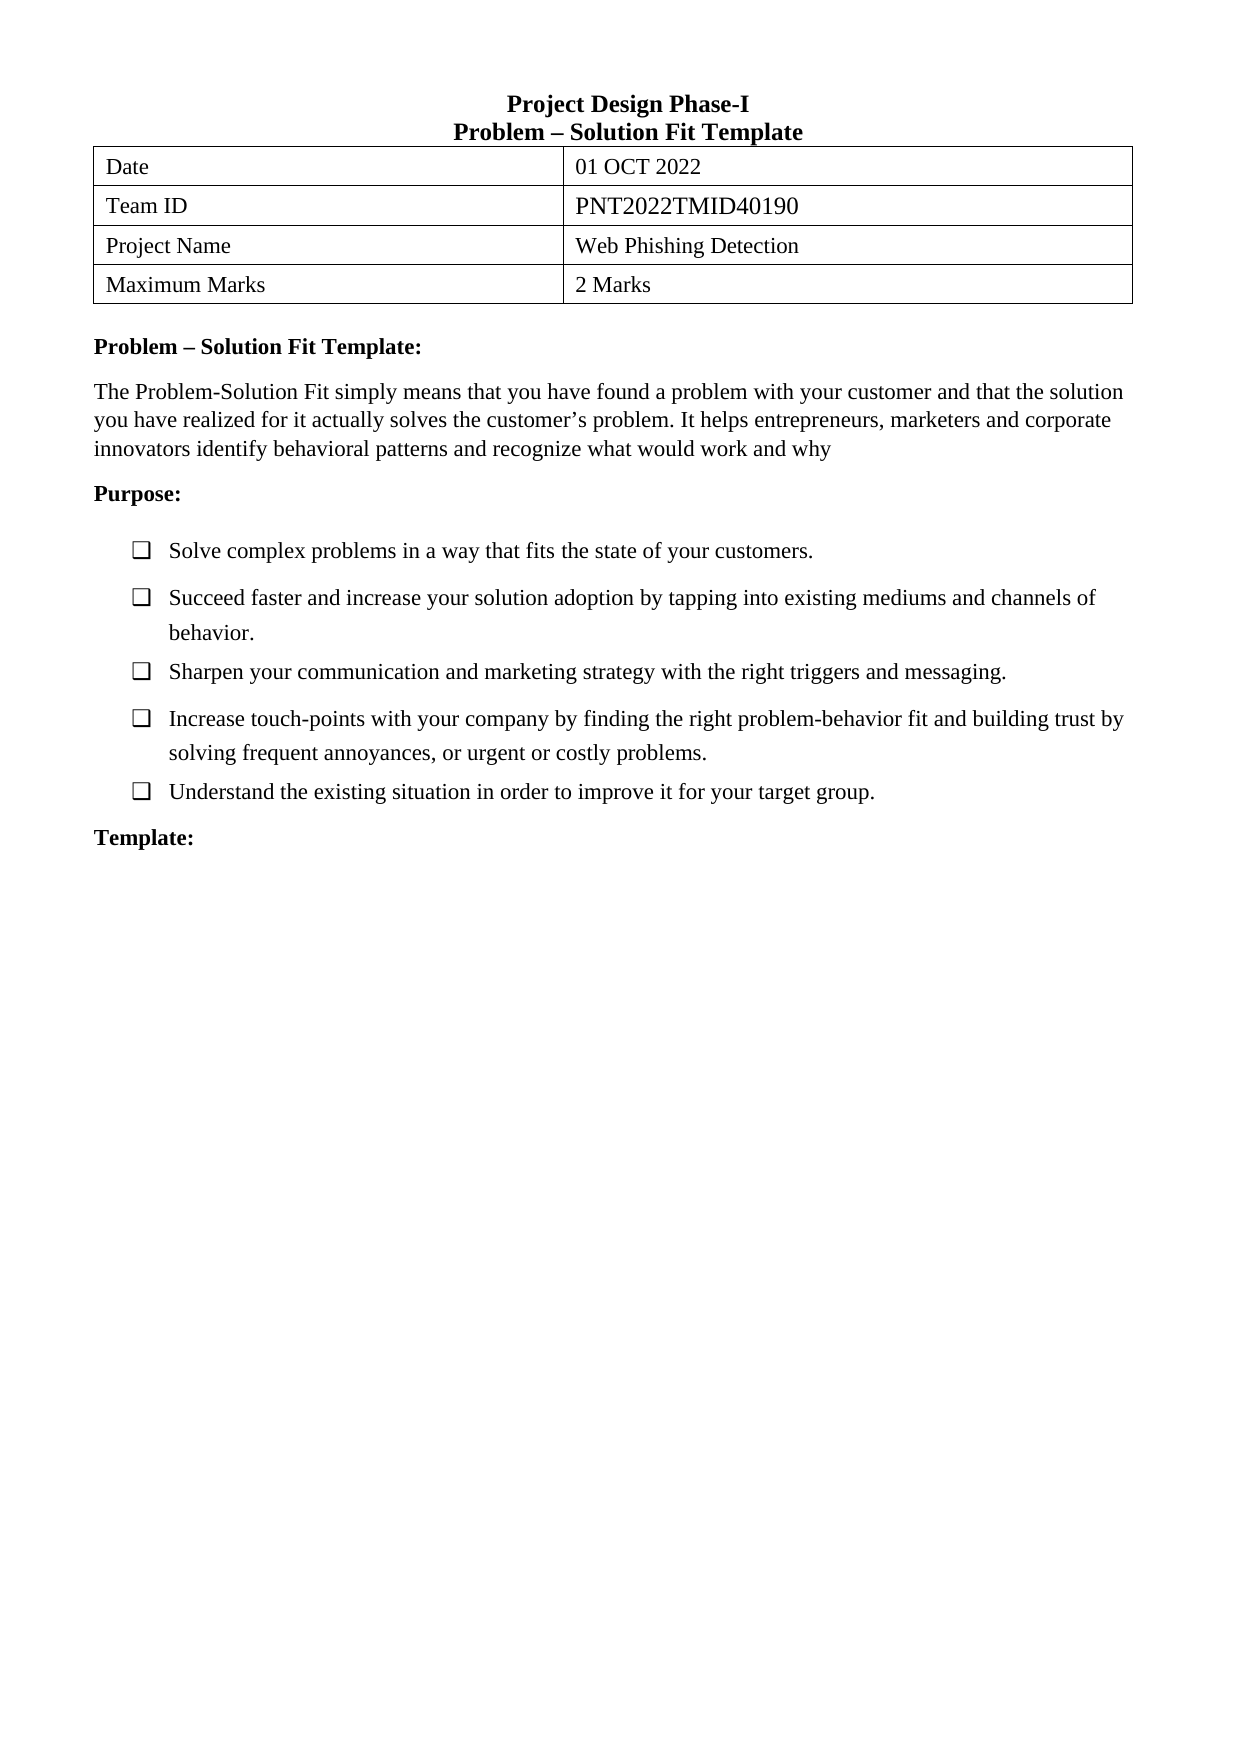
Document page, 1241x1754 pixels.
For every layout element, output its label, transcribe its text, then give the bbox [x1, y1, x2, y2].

table_cell PNT2022TMID40190 [564, 186, 1132, 225]
table_cell Maximum Marks [94, 265, 563, 303]
text Template: [94, 824, 1162, 851]
table_cell 2 Marks [564, 265, 1132, 303]
text Purpose: [94, 480, 1162, 506]
text Project Design Phase-I [94, 89, 1162, 117]
list Solve complex problems in a way that fits the state of your customers. [131, 525, 1162, 572]
table_cell Team ID [94, 186, 563, 225]
list Succeed faster and increase your solution adoption by tapping into existing mediums and channels of behavior. [131, 572, 1162, 645]
table_header 01 OCT 2022 [564, 147, 1132, 185]
list Increase touch-points with your company by finding the right problem-behavior fit and building trust by solving frequent annoyances, or urgent or costly problems. [131, 692, 1162, 766]
text Problem – Solution Fit Template: [94, 333, 1162, 359]
text The Problem-Solution Fit simply means that you have found a problem with your customer and that the solution you have realized for it actually solves the customer’s problem. It helps entrepreneurs, marketers and corporate innovators identify behavioral patterns and recognize what would work and why [94, 378, 1162, 461]
text Problem – Solution Fit Template [94, 117, 1162, 146]
list Understand the existing situation in order to improve it for your target group. [131, 766, 1162, 812]
table_cell Web Phishing Detection [564, 226, 1132, 264]
list Sharpen your communication and marketing strategy with the right triggers and messaging. [131, 645, 1162, 692]
table_header Date [94, 147, 563, 185]
table_cell Project Name [94, 226, 563, 264]
